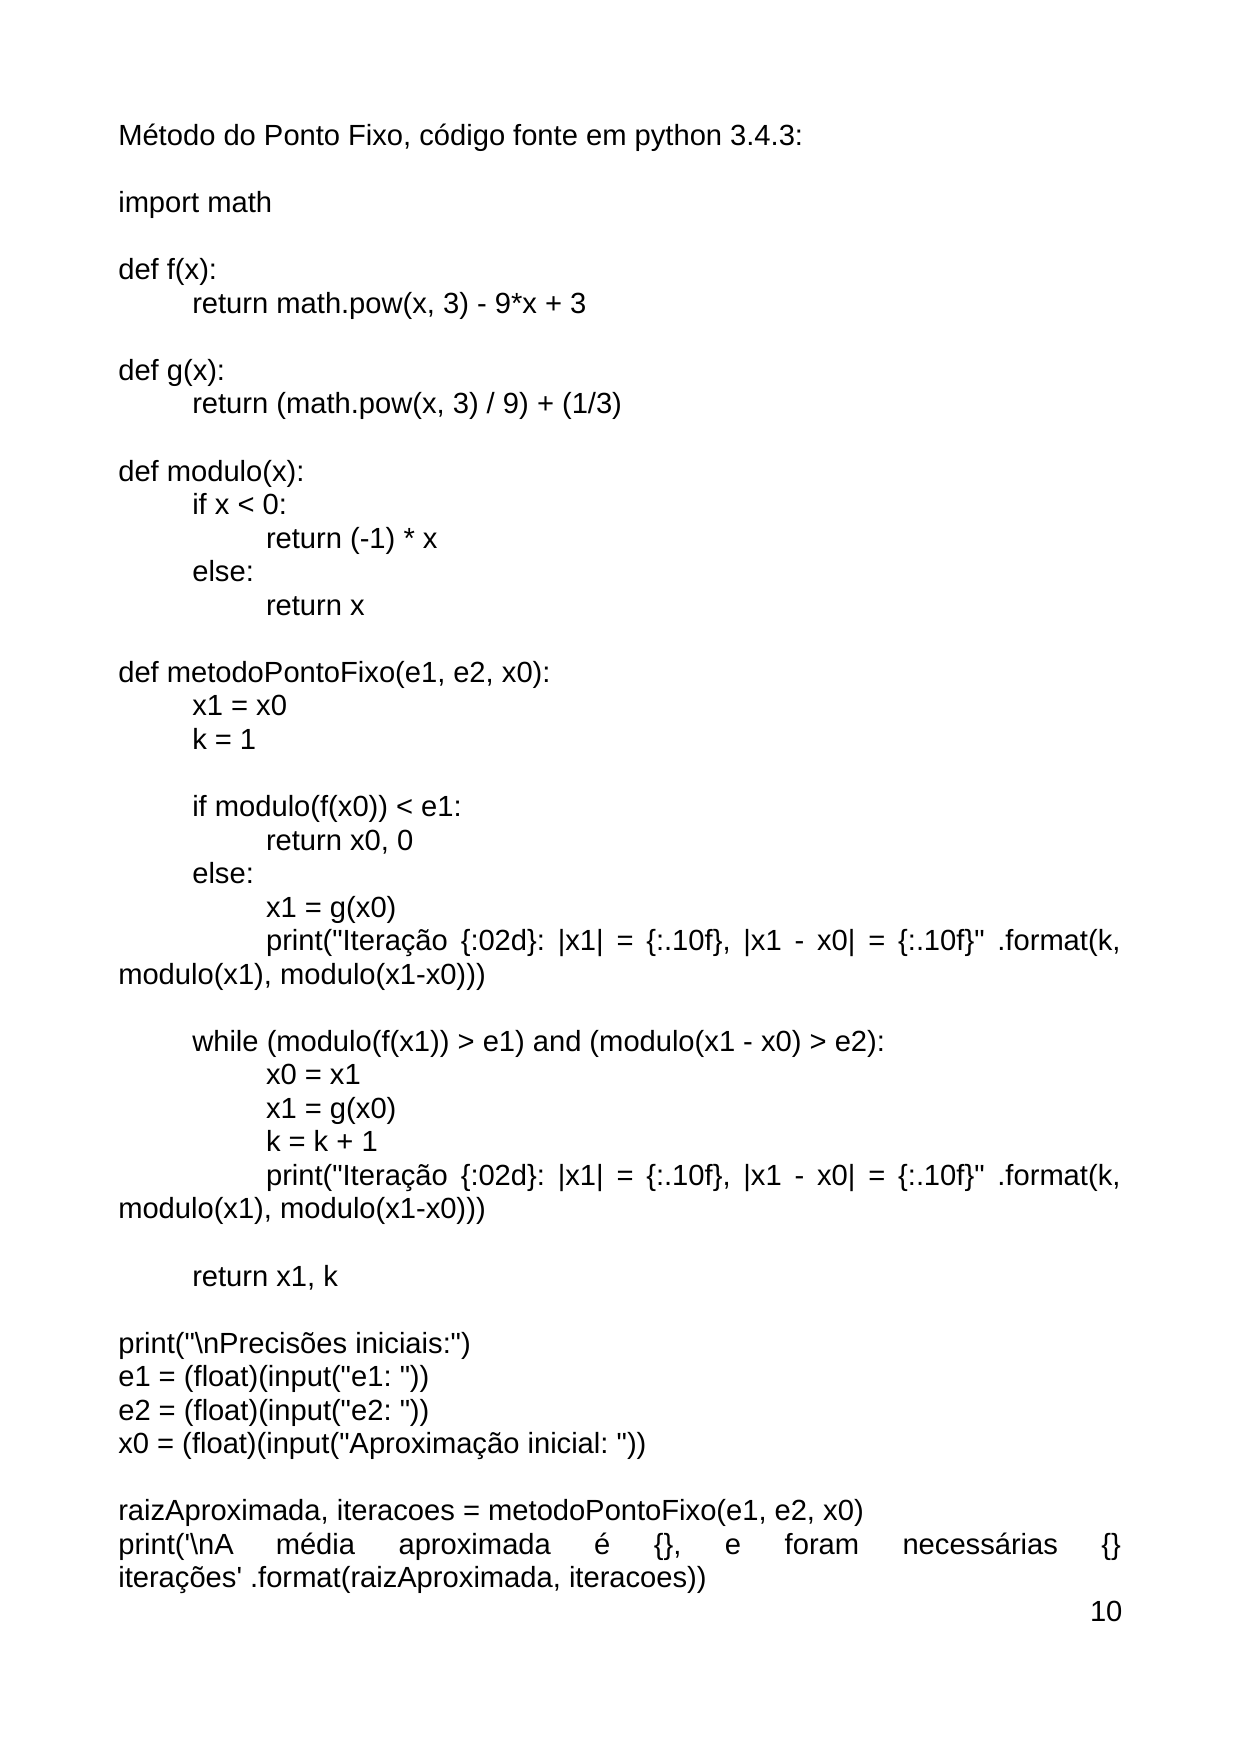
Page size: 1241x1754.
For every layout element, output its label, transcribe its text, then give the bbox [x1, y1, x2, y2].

text def f(x): [118, 252, 1122, 286]
text e2 = (float)(input("e2: ")) [118, 1393, 1122, 1426]
text def metodoPontoFixo(e1, e2, x0): [118, 655, 1122, 688]
text x0 = x1 [118, 1057, 1122, 1091]
text else: [118, 856, 1122, 889]
text return x0, 0 [118, 822, 1122, 856]
text return math.pow(x, 3) - 9*x + 3 [118, 286, 1122, 319]
text else: [118, 554, 1122, 588]
text def modulo(x): [118, 453, 1122, 487]
text print("Iteração {:02d}: |x1| = {:.10f}, |x1 - x0| = {:.10f}" .format(k, modulo(x1), modulo(x1-x0))) [118, 923, 1122, 990]
text k = 1 [118, 722, 1122, 755]
text x0 = (float)(input("Aproximação inicial: ")) [118, 1426, 1122, 1460]
text Método do Ponto Fixo, código fonte em python 3.4.3: [118, 118, 1122, 152]
text k = k + 1 [118, 1124, 1122, 1158]
text return (-1) * x [118, 521, 1122, 554]
text return x1, k [118, 1258, 1122, 1292]
text return x [118, 588, 1122, 621]
text if x < 0: [118, 487, 1122, 521]
text x1 = g(x0) [118, 889, 1122, 923]
text raizAproximada, iteracoes = metodoPontoFixo(e1, e2, x0) [118, 1493, 1122, 1527]
text x1 = x0 [118, 688, 1122, 722]
text if modulo(f(x0)) < e1: [118, 789, 1122, 822]
text def g(x): [118, 353, 1122, 386]
text print("\nPrecisões iniciais:") [118, 1326, 1122, 1359]
text print('\nA média aproximada é {}, e foram necessárias {} iterações' .format(raizAproximada, iteracoes)) [118, 1527, 1122, 1594]
text x1 = g(x0) [118, 1091, 1122, 1124]
text 10 [118, 1594, 1122, 1627]
text return (math.pow(x, 3) / 9) + (1/3) [118, 386, 1122, 420]
text print("Iteração {:02d}: |x1| = {:.10f}, |x1 - x0| = {:.10f}" .format(k, modulo(x1), modulo(x1-x0))) [118, 1158, 1122, 1225]
text while (modulo(f(x1)) > e1) and (modulo(x1 - x0) > e2): [118, 1024, 1122, 1057]
text e1 = (float)(input("e1: ")) [118, 1359, 1122, 1393]
text import math [118, 185, 1122, 219]
